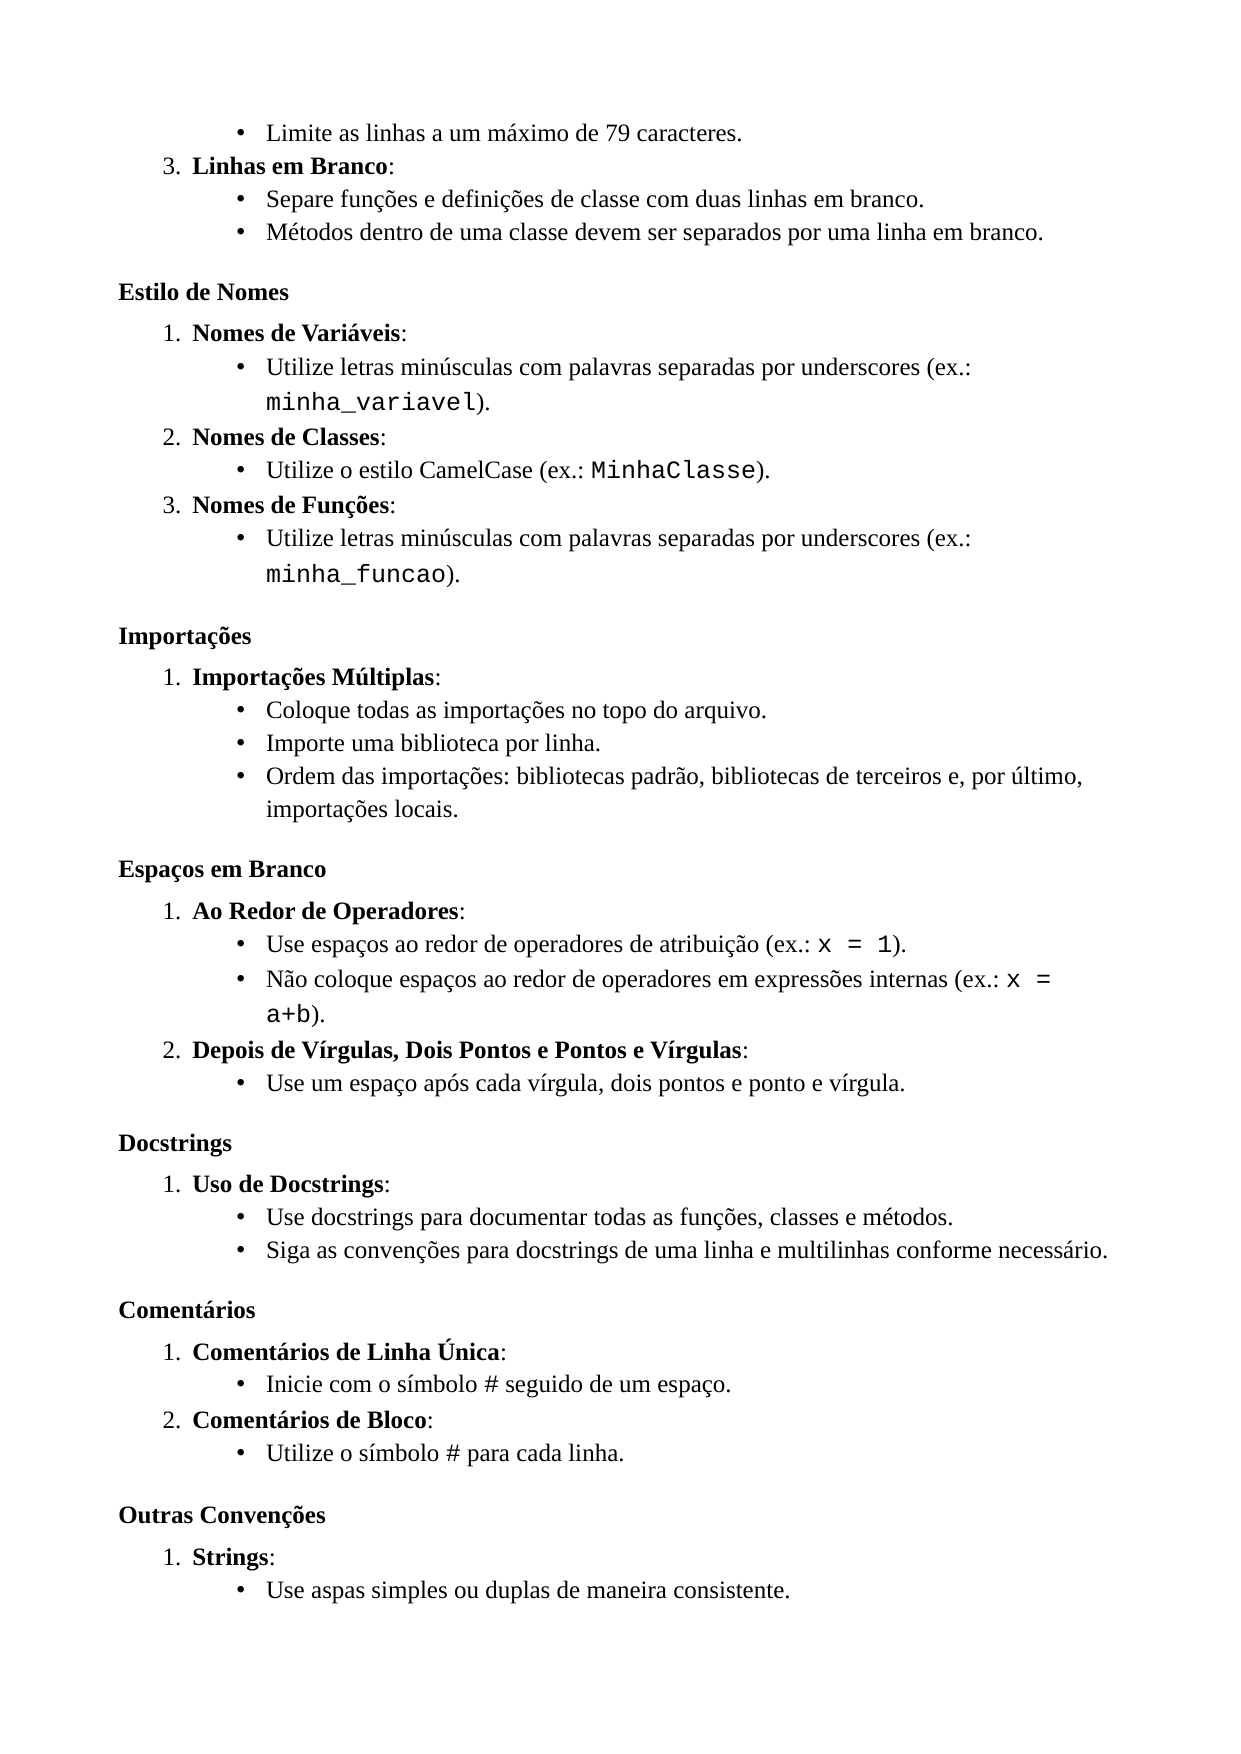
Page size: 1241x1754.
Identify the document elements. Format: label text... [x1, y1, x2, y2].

list Strings: [162, 1542, 1122, 1571]
subtitle Espaços em Branco [118, 854, 1122, 883]
list Nomes de Classes: [162, 422, 1122, 451]
list Inicie com o símbolo # seguido de um espaço. [236, 1369, 1122, 1400]
list Coloque todas as importações no topo do arquivo. [236, 695, 1122, 724]
subtitle Outras Convenções [118, 1501, 1122, 1529]
list Siga as convenções para docstrings de uma linha e multilinhas conforme necessário. [236, 1235, 1122, 1264]
list Nomes de Funções: [162, 491, 1122, 519]
list Métodos dentro de uma classe devem ser separados por uma linha em branco. [236, 217, 1122, 246]
list Não coloque espaços ao redor de operadores em expressões internas (ex.: x = a+b). [236, 964, 1122, 1030]
list Ordem das importações: bibliotecas padrão, bibliotecas de terceiros e, por último, importações locais. [236, 761, 1122, 823]
list Nomes de Variáveis: [162, 318, 1122, 347]
list Comentários de Bloco: [162, 1405, 1122, 1434]
list Use docstrings para documentar todas as funções, classes e métodos. [236, 1202, 1122, 1231]
list Uso de Docstrings: [162, 1169, 1122, 1198]
list Utilize letras minúsculas com palavras separadas por underscores (ex.: minha_funcao). [236, 523, 1122, 589]
list Ao Redor de Operadores: [162, 896, 1122, 924]
list Comentários de Linha Única: [162, 1337, 1122, 1365]
subtitle Importações [118, 621, 1122, 650]
list Separe funções e definições de classe com duas linhas em branco. [236, 184, 1122, 213]
list Linhas em Branco: [162, 151, 1122, 180]
list Utilize o estilo CamelCase (ex.: MinhaClasse). [236, 455, 1122, 486]
list Use um espaço após cada vírgula, dois pontos e ponto e vírgula. [236, 1068, 1122, 1097]
list Use aspas simples ou duplas de maneira consistente. [236, 1575, 1122, 1603]
list Depois de Vírgulas, Dois Pontos e Pontos e Vírgulas: [162, 1035, 1122, 1063]
list Utilize o símbolo # para cada linha. [236, 1438, 1122, 1469]
subtitle Estilo de Nomes [118, 277, 1122, 306]
list Utilize letras minúsculas com palavras separadas por underscores (ex.: minha_variavel). [236, 352, 1122, 417]
subtitle Docstrings [118, 1128, 1122, 1157]
list Importe uma biblioteca por linha. [236, 728, 1122, 757]
list Limite as linhas a um máximo de 79 caracteres. [236, 118, 1122, 147]
subtitle Comentários [118, 1295, 1122, 1324]
list Importações Múltiplas: [162, 662, 1122, 691]
list Use espaços ao redor de operadores de atribuição (ex.: x = 1). [236, 929, 1122, 960]
